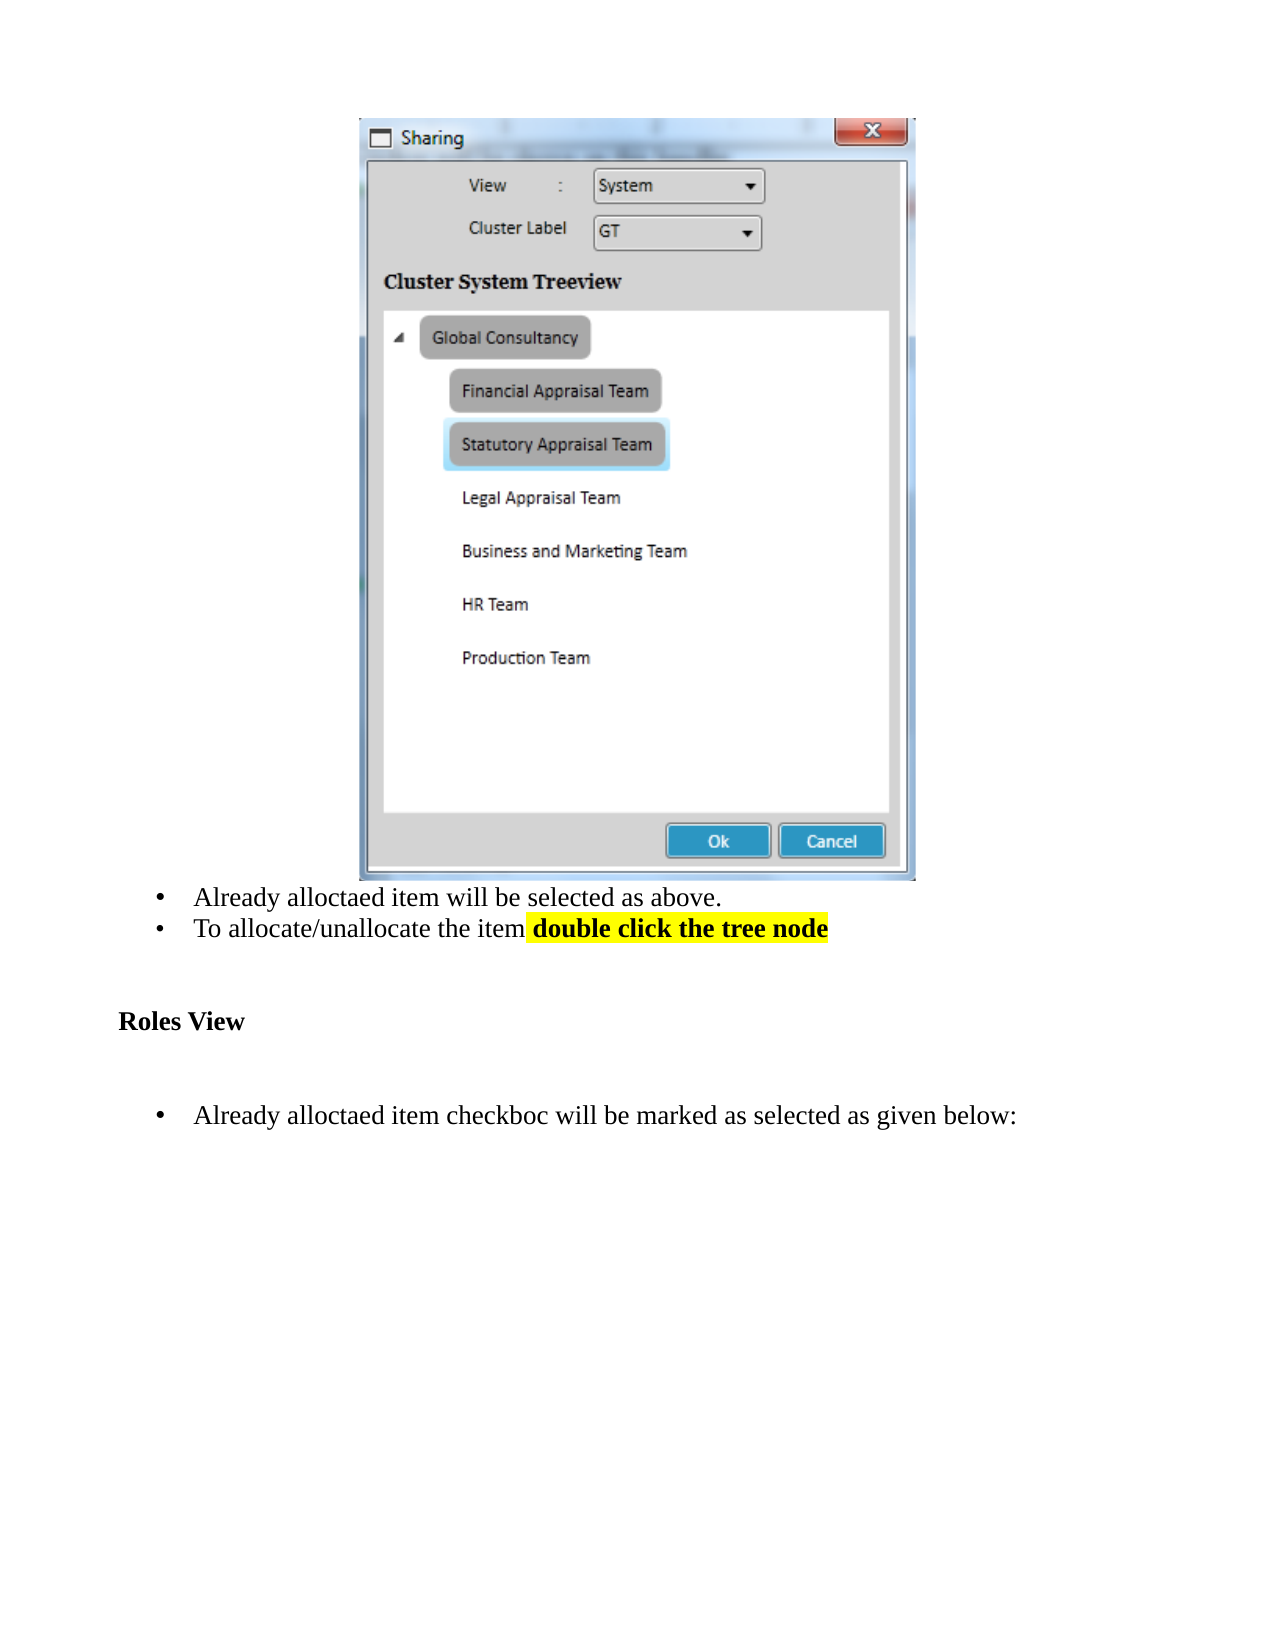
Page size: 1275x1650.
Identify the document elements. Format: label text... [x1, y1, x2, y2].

list To allocate/unallocate the item double click the tree node [156, 912, 1157, 943]
text Roles View [118, 1005, 1157, 1037]
list Already alloctaed item checkboc will be marked as selected as given below: [156, 1099, 1157, 1130]
list Already alloctaed item will be selected as above. [156, 118, 1157, 912]
